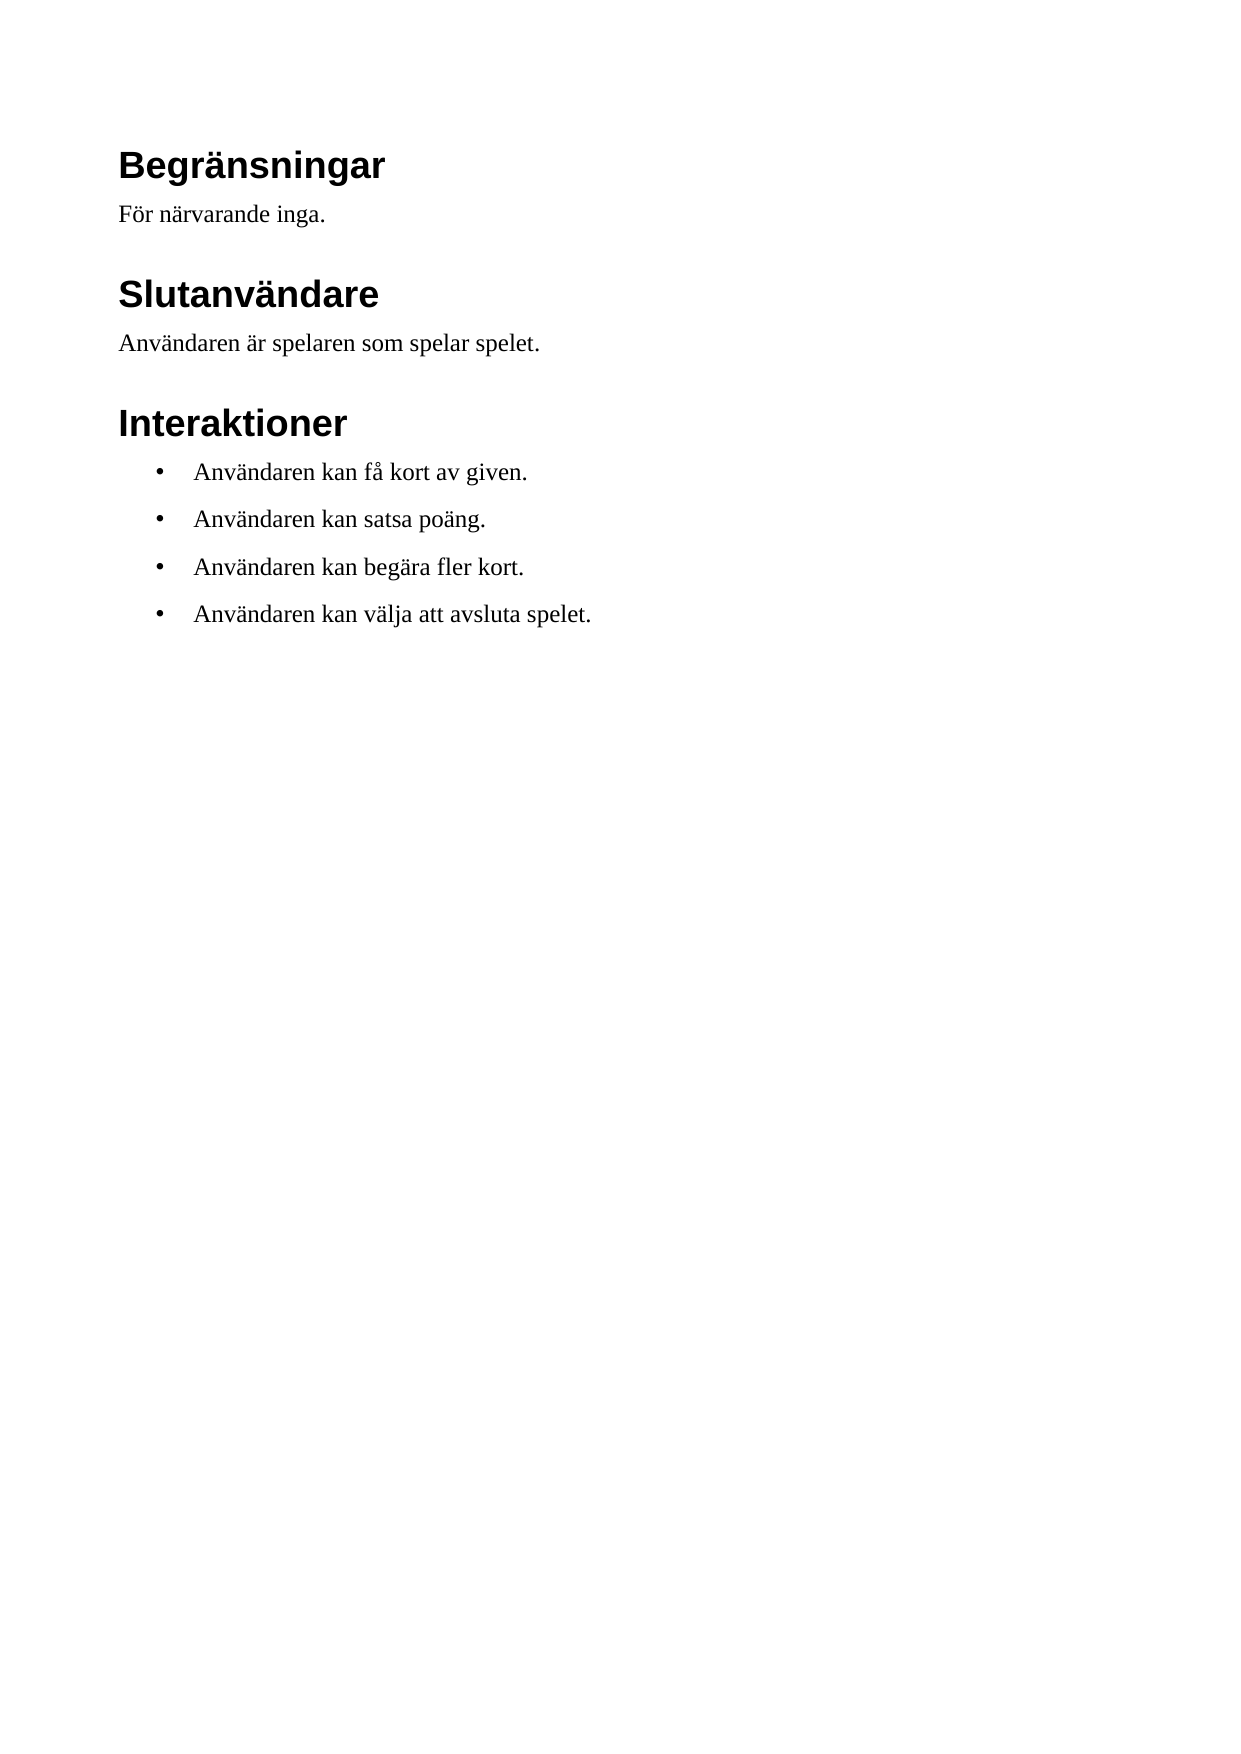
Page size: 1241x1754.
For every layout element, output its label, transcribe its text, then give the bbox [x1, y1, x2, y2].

list Användaren kan få kort av given. [156, 457, 1122, 486]
text Användaren är spelaren som spelar spelet. [118, 328, 1122, 357]
subtitle Interaktioner [118, 401, 1122, 444]
subtitle Slutanvändare [118, 272, 1122, 316]
list Användaren kan satsa poäng. [156, 504, 1122, 533]
subtitle Begränsningar [118, 143, 1122, 187]
list Användaren kan välja att avsluta spelet. [156, 599, 1122, 628]
text För närvarande inga. [118, 199, 1122, 228]
list Användaren kan begära fler kort. [156, 552, 1122, 581]
